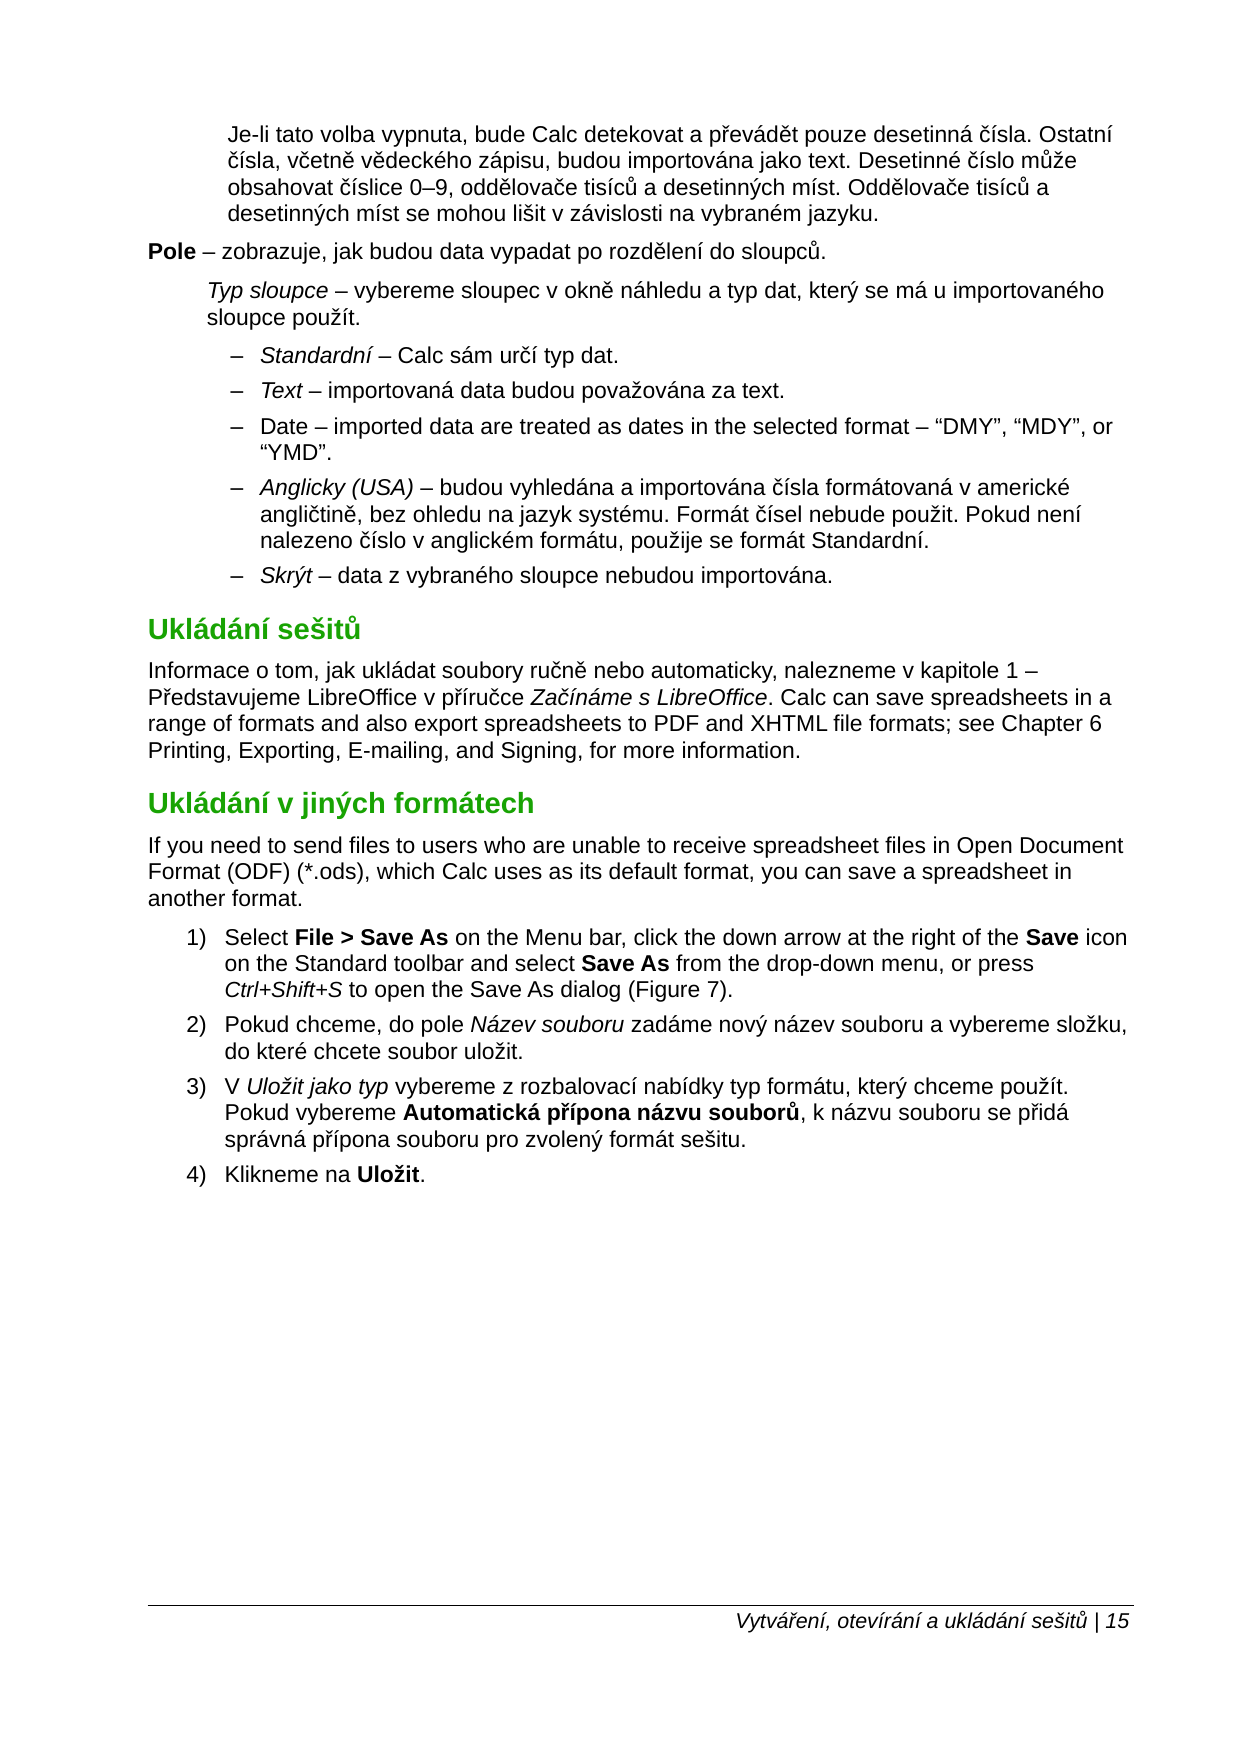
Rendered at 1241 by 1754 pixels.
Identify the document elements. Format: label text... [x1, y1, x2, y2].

list V Uložit jako typ vybereme z rozbalovací nabídky typ formátu, který chceme použít. Pokud vybereme Automatická přípona názvu souborů, k názvu souboru se přidá správná přípona souboru pro zvolený formát sešitu. [207, 1073, 1134, 1152]
subtitle Ukládání v jiných formátech [148, 787, 1134, 820]
list Standardní – Calc sám určí typ dat. [230, 342, 1134, 369]
list If you need to send files to users who are unable to receive spreadsheet files in Open Document Format (ODF) (*.ods), which Calc uses as its default format, you can save a spreadsheet in another format. [148, 832, 1134, 911]
text Pole – zobrazuje, jak budou data vypadat po rozdělení do sloupců. [148, 238, 1134, 264]
text Informace o tom, jak ukládat soubory ručně nebo automaticky, nalezneme v kapitole 1 – Představujeme LibreOffice v příručce Začínáme s LibreOffice. Calc can save spreadsheets in a range of formats and also export spreadsheets to PDF and XHTML file formats; see Chapter 6 Printing, Exporting, E‑mailing, and Signing, for more information. [148, 657, 1134, 763]
list Klikneme na Uložit. [207, 1161, 1134, 1187]
list Je-li tato volba vypnuta, bude Calc detekovat a převádět pouze desetinná čísla. Ostatní čísla, včetně vědeckého zápisu, budou importována jako text. Desetinné číslo může obsahovat číslice 0–9, oddělovače tisíců a desetinných míst. Oddělovače tisíců a desetinných míst se mohou lišit v závislosti na vybraném jazyku. [185, 118, 1134, 229]
list Date – imported data are treated as dates in the selected format – “DMY”, “MDY”, or “YMD”. [230, 413, 1134, 465]
list Text – importovaná data budou považována za text. [230, 377, 1134, 404]
list Pokud chceme, do pole Název souboru zadáme nový název souboru a vybereme složku, do které chcete soubor uložit. [207, 1011, 1134, 1064]
list Skrýt – data z vybraného sloupce nebudou importována. [230, 562, 1134, 588]
subtitle Ukládání sešitů [148, 612, 1134, 646]
text Typ sloupce – vybereme sloupec v okně náhledu a typ dat, který se má u importovaného sloupce použít. [207, 277, 1134, 330]
list Select File > Save As on the Menu bar, click the down arrow at the right of the Save icon on the Standard toolbar and select Save As from the drop-down menu, or press Ctrl+Shift+S to open the Save As dialog (Figure 7). [207, 923, 1134, 1002]
list Anglicky (USA) – budou vyhledána a importována čísla formátovaná v americké angličtině, bez ohledu na jazyk systému. Formát čísel nebude použit. Pokud není nalezeno číslo v anglickém formátu, použije se formát Standardní. [230, 474, 1134, 553]
